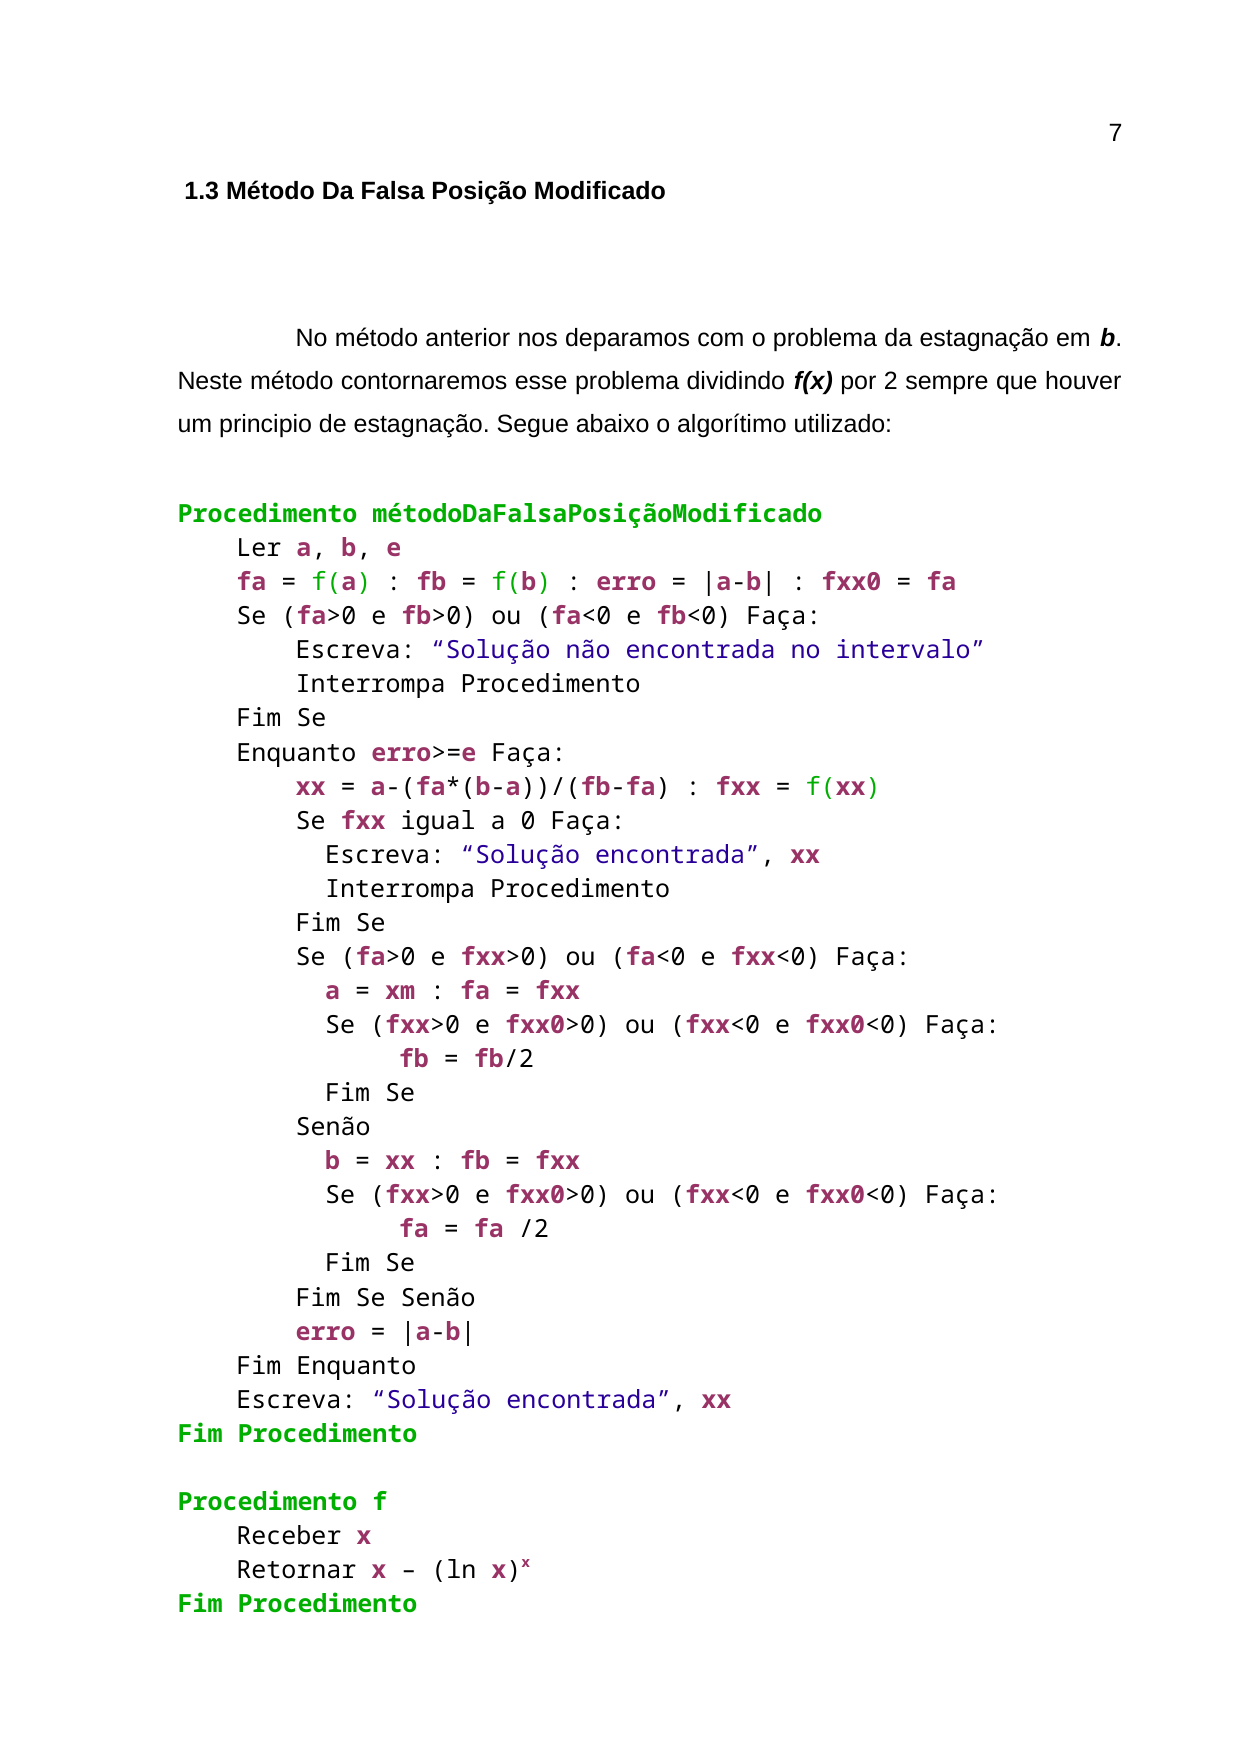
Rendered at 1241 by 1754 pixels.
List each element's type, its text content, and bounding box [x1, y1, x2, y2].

text Senão [177, 1109, 1122, 1143]
text Procedimento f [177, 1483, 1122, 1518]
text Fim Se Senão [177, 1279, 1122, 1313]
text Fim Se [177, 700, 1122, 734]
text Interrompa Procedimento [177, 870, 1122, 904]
text Se (fa>0 e fxx>0) ou (fa<0 e fxx<0) Faça: [177, 938, 1122, 973]
text Interrompa Procedimento [177, 666, 1122, 700]
text xx = a-(fa*(b-a))/(fb-fa) : fxx = f(xx) [177, 768, 1122, 802]
text Se (fxx>0 e fxx0>0) ou (fxx<0 e fxx0<0) Faça: [177, 1007, 1122, 1041]
text Fim Procedimento [177, 1415, 1122, 1449]
text Fim Enquanto [177, 1347, 1122, 1381]
text Ler a, b, e [177, 530, 1122, 564]
text a = xm : fa = fxx [177, 973, 1122, 1007]
text b = xx : fb = fxx [177, 1143, 1122, 1177]
text Se (fa>0 e fb>0) ou (fa<0 e fb<0) Faça: [177, 598, 1122, 632]
text fa = fa /2 [177, 1211, 1122, 1245]
text Fim Se [177, 904, 1122, 938]
text Fim Se [177, 1245, 1122, 1279]
text fa = f(a) : fb = f(b) : erro = |a-b| : fxx0 = fa [177, 564, 1122, 598]
text fb = fb/2 [177, 1041, 1122, 1075]
text Receber x [177, 1518, 1122, 1552]
text Retornar x – (ln x)x [177, 1552, 1122, 1586]
list Método Da Falsa Posição Modificado [177, 176, 1122, 205]
text Fim Procedimento [177, 1586, 1122, 1620]
text Enquanto erro>=e Faça: [177, 734, 1122, 768]
text Fim Se [177, 1075, 1122, 1109]
text Se (fxx>0 e fxx0>0) ou (fxx<0 e fxx0<0) Faça: [177, 1177, 1122, 1211]
text Escreva: “Solução encontrada”, xx [177, 836, 1122, 870]
text erro = |a-b| [177, 1313, 1122, 1347]
text Escreva: “Solução encontrada”, xx [177, 1381, 1122, 1415]
text Procedimento métodoDaFalsaPosiçãoModificado [177, 496, 1122, 530]
text Escreva: “Solução não encontrada no intervalo” [177, 632, 1122, 666]
text No método anterior nos deparamos com o problema da estagnação em b. Neste método contornaremos esse problema dividindo f(x) por 2 sempre que houver um principio de estagnação. Segue abaixo o algorítimo utilizado: [177, 323, 1122, 438]
text Se fxx igual a 0 Faça: [177, 802, 1122, 836]
